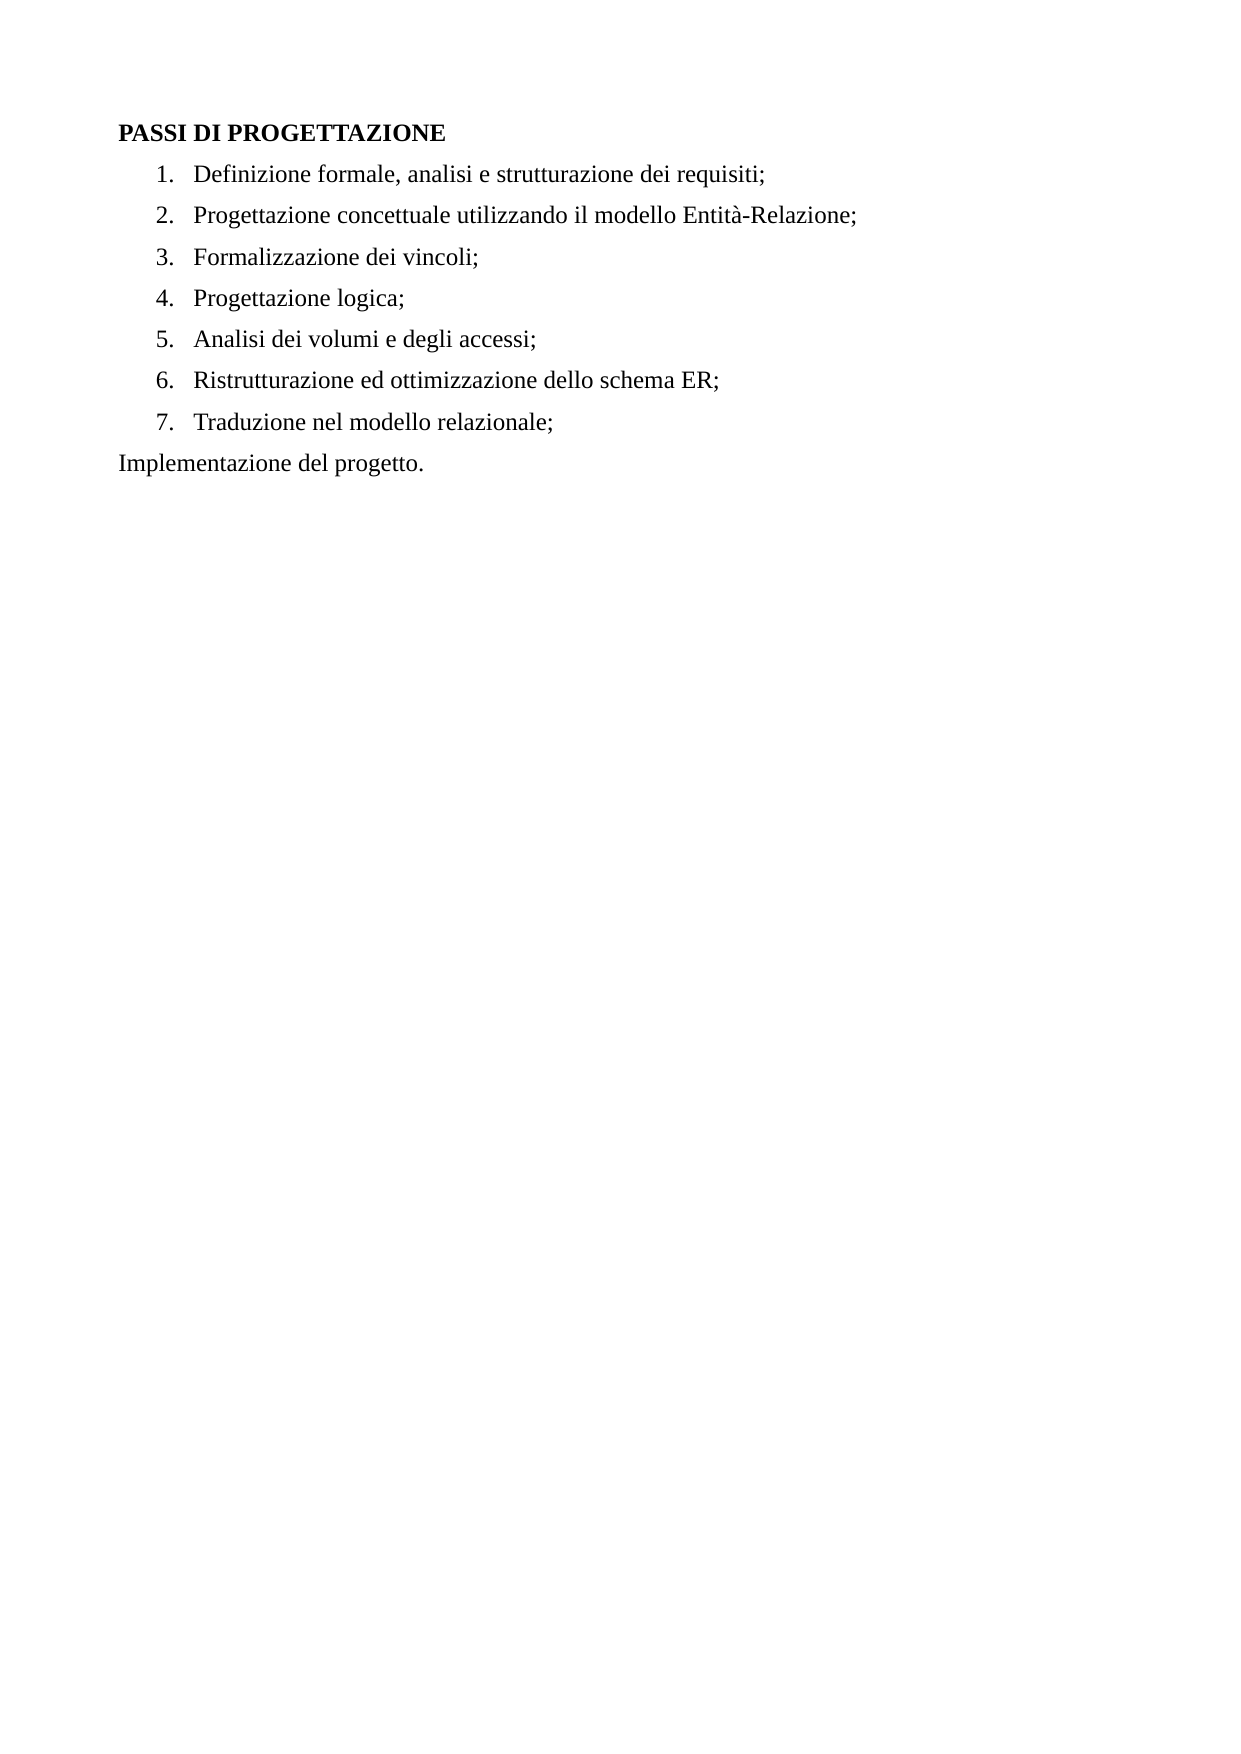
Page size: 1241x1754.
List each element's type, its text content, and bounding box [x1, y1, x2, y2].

text Implementazione del progetto. [118, 448, 1122, 477]
text PASSI DI PROGETTAZIONE [118, 118, 1122, 147]
list Progettazione logica; [156, 283, 1122, 312]
list Traduzione nel modello relazionale; [156, 407, 1122, 436]
list Analisi dei volumi e degli accessi; [156, 324, 1122, 353]
list Progettazione concettuale utilizzando il modello Entità-Relazione; [156, 201, 1122, 229]
list Definizione formale, analisi e strutturazione dei requisiti; [156, 159, 1122, 188]
list Ristrutturazione ed ottimizzazione dello schema ER; [156, 366, 1122, 394]
list Formalizzazione dei vincoli; [156, 242, 1122, 271]
